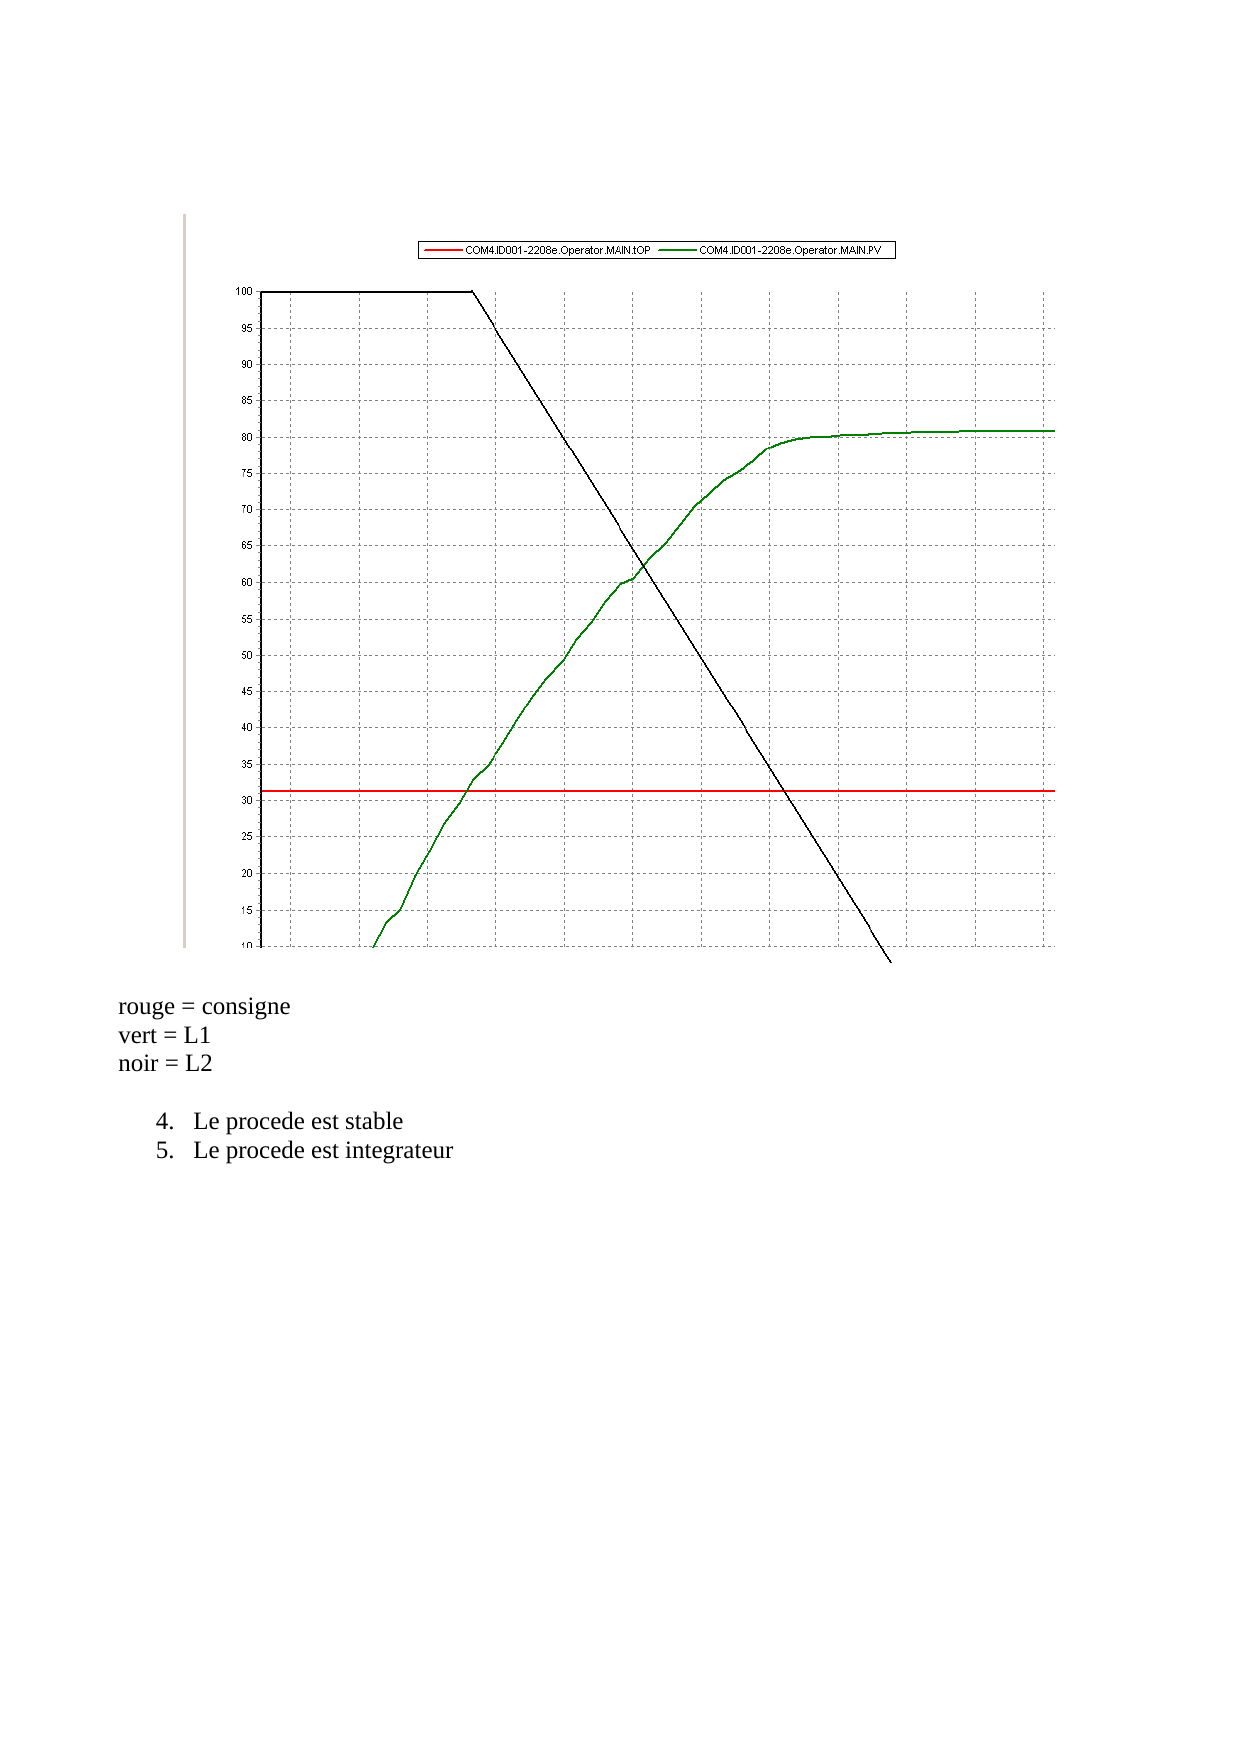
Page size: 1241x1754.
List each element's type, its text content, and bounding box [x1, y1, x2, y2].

text noir = L2 [118, 1048, 1122, 1077]
list Le procede est stable [156, 1106, 1122, 1135]
list Le procede est integrateur [156, 1135, 1122, 1163]
text rouge = consigne vert = L1 [118, 991, 1122, 1048]
